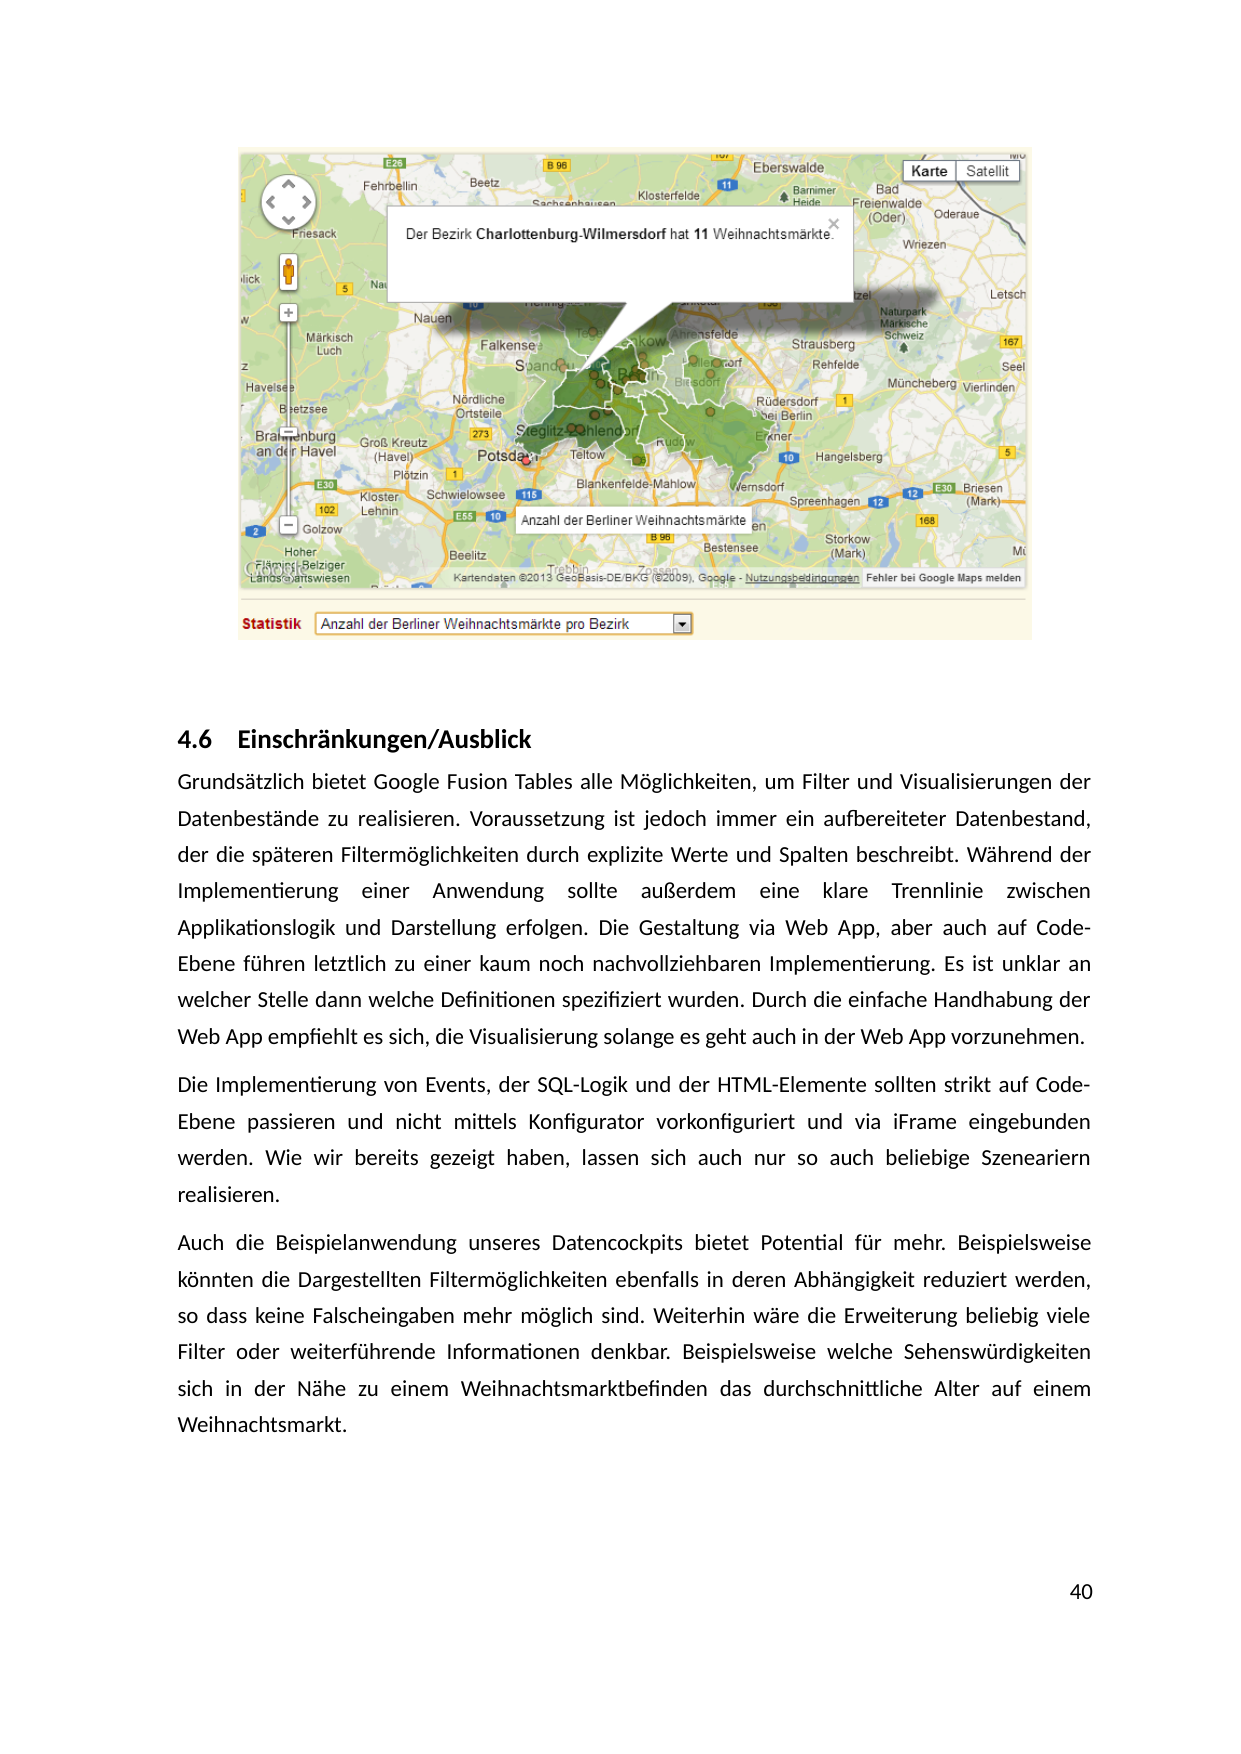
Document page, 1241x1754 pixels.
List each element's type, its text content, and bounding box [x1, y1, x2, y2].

subtitle Einschränkungen/Ausblick [177, 722, 1093, 755]
text Die Implementierung von Events, der SQL-Logik und der HTML-Elemente sollten strikt auf Code-Ebene passieren und nicht mittels Konfigurator vorkonfiguriert und via iFrame eingebunden werden. Wie wir bereits gezeigt haben, lassen sich auch nur so auch beliebige Szeneariern realisieren. [177, 1071, 1093, 1208]
text Auch die Beispielanwendung unseres Datencockpits bietet Potential für mehr. Beispielsweise könnten die Dargestellten Filtermöglichkeiten ebenfalls in deren Abhängigkeit reduziert werden, so dass keine Falscheingaben mehr möglich sind. Weiterhin wäre die Erweiterung beliebig viele Filter oder weiterführende Informationen denkbar. Beispielsweise welche Sehenswürdigkeiten sich in der Nähe zu einem Weihnachtsmarktbefinden das durchschnittliche Alter auf einem Weihnachtsmarkt. [177, 1228, 1093, 1438]
text Grundsätzlich bietet Google Fusion Tables alle Möglichkeiten, um Filter und Visualisierungen der Datenbestände zu realisieren. Voraussetzung ist jedoch immer ein aufbereiteter Datenbestand, der die späteren Filtermöglichkeiten durch explizite Werte und Spalten beschreibt. Während der Implementierung einer Anwendung sollte außerdem eine klare Trennlinie zwischen Applikationslogik und Darstellung erfolgen. Die Gestaltung via Web App, aber auch auf Code-Ebene führen letztlich zu einer kaum noch nachvollziehbaren Implementierung. Es ist unklar an welcher Stelle dann welche Definitionen spezifiziert wurden. Durch die einfache Handhabung der Web App empfiehlt es sich, die Visualisierung solange es geht auch in der Web App vorzunehmen. [177, 767, 1093, 1050]
